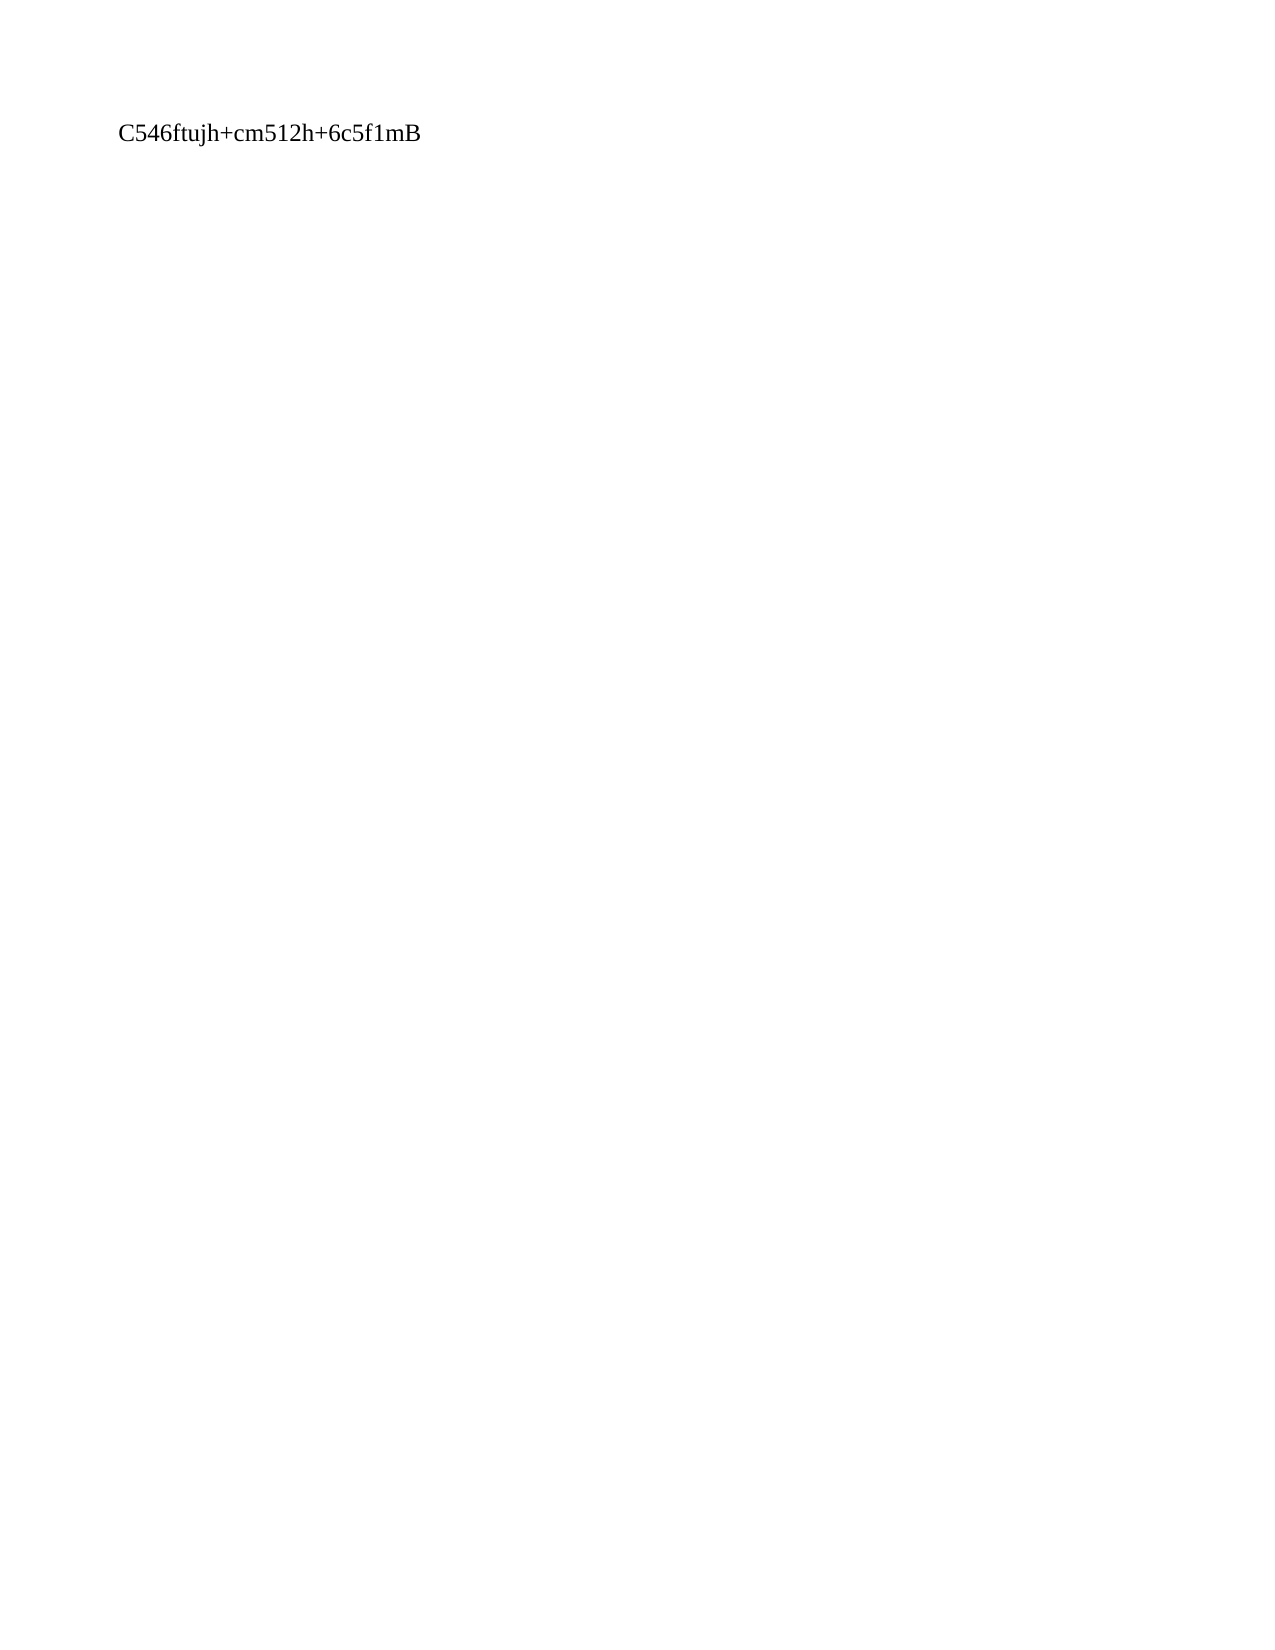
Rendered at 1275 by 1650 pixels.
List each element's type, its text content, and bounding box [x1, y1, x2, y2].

text C546ftujh+cm512h+6c5f1mB [118, 118, 1157, 147]
